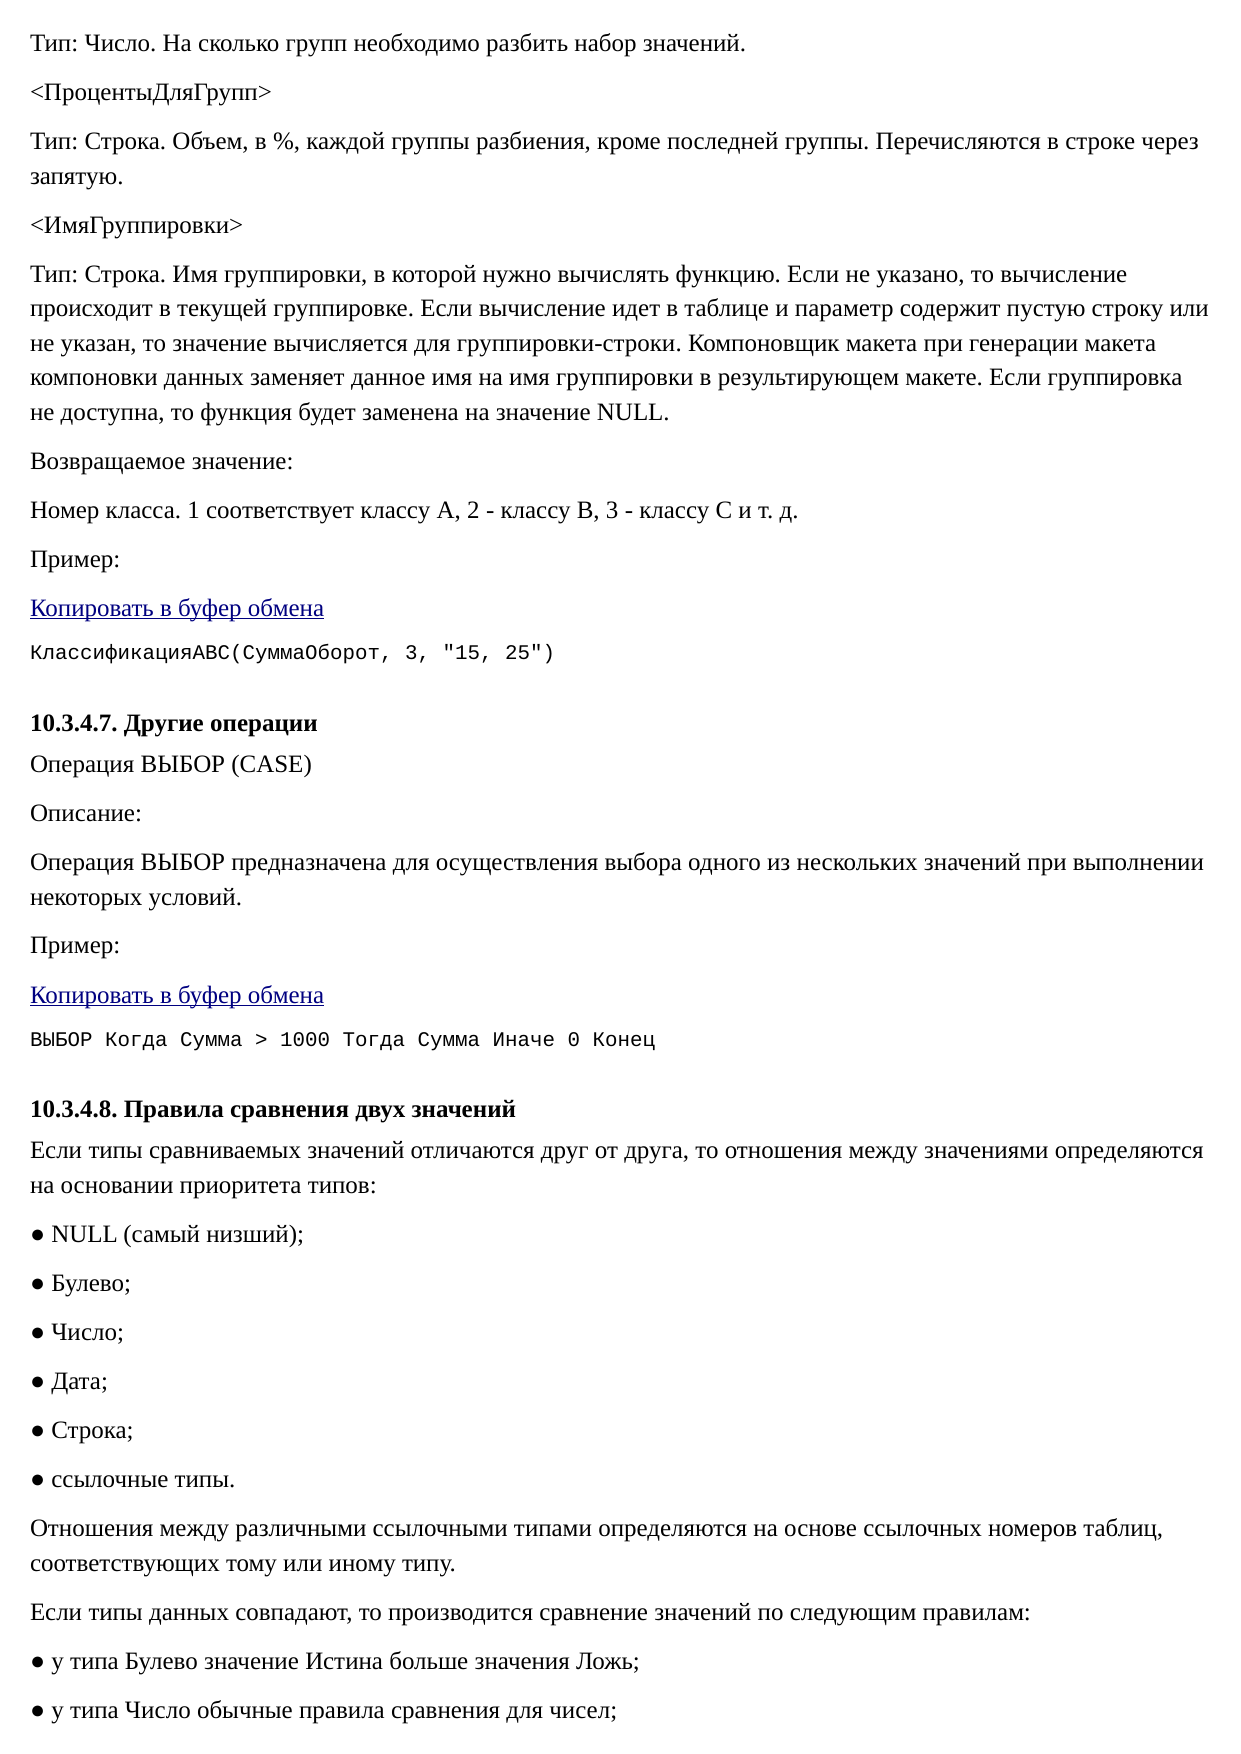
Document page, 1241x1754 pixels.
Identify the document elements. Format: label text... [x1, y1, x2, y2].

text Тип: Число. На сколько групп необходимо разбить набор значений. [30, 28, 1211, 57]
text Если типы сравниваемых значений отличаются друг от друга, то отношения между значениями определяются на основании приоритета типов: [30, 1136, 1211, 1199]
subtitle 10.3.4.7. Другие операции [30, 708, 1211, 736]
text Пример: [30, 931, 1211, 959]
text Возвращаемое значение: [30, 446, 1211, 474]
text Операция ВЫБОР предназначена для осуществления выбора одного из нескольких значений при выполнении некоторых условий. [30, 847, 1211, 910]
text ● Булево; [30, 1268, 1211, 1297]
text <ИмяГруппировки> [30, 210, 1211, 238]
text ● Строка; [30, 1415, 1211, 1444]
text ● NULL (самый низший); [30, 1219, 1211, 1248]
text Тип: Строка. Объем, в %, каждой группы разбиения, кроме последней группы. Перечисляются в строке через запятую. [30, 126, 1211, 189]
text Отношения между различными ссылочными типами определяются на основе ссылочных номеров таблиц, соответствующих тому или иному типу. [30, 1513, 1211, 1577]
text Пример: [30, 544, 1211, 573]
text Копировать в буфер обмена [30, 593, 1211, 622]
text КлассификацияABC(СуммаОборот, 3, "15, 25") [30, 642, 1211, 666]
text ● Дата; [30, 1366, 1211, 1395]
text ВЫБОР Когда Сумма > 1000 Тогда Сумма Иначе 0 Конец [30, 1029, 1211, 1052]
text Операция ВЫБОР (CASE) [30, 749, 1211, 778]
text ● ссылочные типы. [30, 1464, 1211, 1493]
text <ПроцентыДляГрупп> [30, 77, 1211, 106]
text ● Число; [30, 1317, 1211, 1346]
text ● у типа Булево значение Истина больше значения Ложь; [30, 1646, 1211, 1675]
subtitle 10.3.4.8. Правила сравнения двух значений [30, 1094, 1211, 1123]
text ● у типа Число обычные правила сравнения для чисел; [30, 1695, 1211, 1724]
text Описание: [30, 798, 1211, 827]
text Номер класса. 1 соответствует классу A, 2 ‑ классу B, 3 ‑ классу C и т. д. [30, 495, 1211, 524]
text Тип: Строка. Имя группировки, в которой нужно вычислять функцию. Если не указано, то вычисление происходит в текущей группировке. Если вычисление идет в таблице и параметр содержит пустую строку или не указан, то значение вычисляется для группировки-строки. Компоновщик макета при генерации макета компоновки данных заменяет данное имя на имя группировки в результирующем макете. Если группировка не доступна, то функция будет заменена на значение NULL. [30, 259, 1211, 426]
text Копировать в буфер обмена [30, 980, 1211, 1008]
text Если типы данных совпадают, то производится сравнение значений по следующим правилам: [30, 1597, 1211, 1626]
